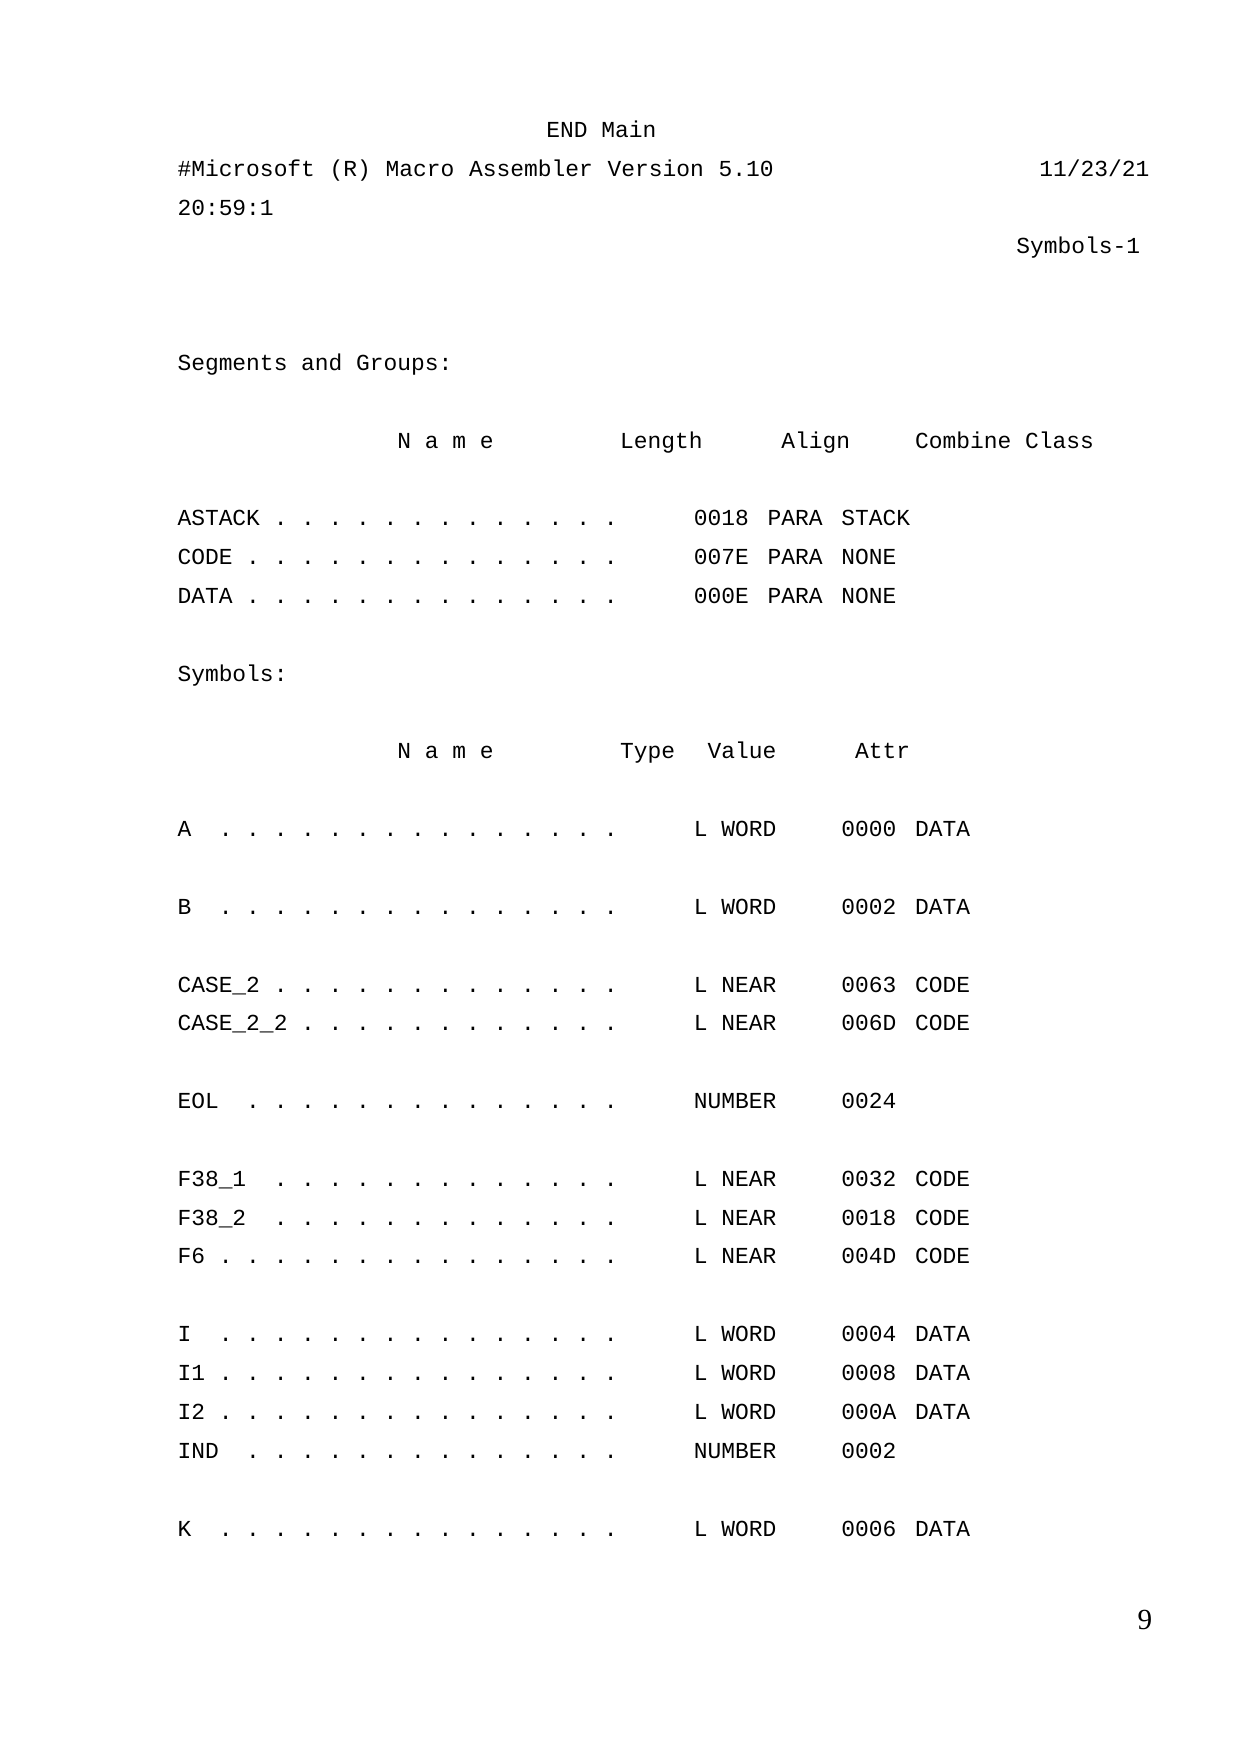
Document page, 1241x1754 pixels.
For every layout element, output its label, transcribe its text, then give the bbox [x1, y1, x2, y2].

text CASE_2 . . . . . . . . . . . . . L NEAR 0063 CODE [177, 973, 1152, 999]
text Segments and Groups: [177, 351, 1152, 377]
text CASE_2_2 . . . . . . . . . . . . L NEAR 006D CODE [177, 1012, 1152, 1038]
text K . . . . . . . . . . . . . . . L WORD 0006 DATA [177, 1517, 1152, 1543]
text DATA . . . . . . . . . . . . . . 000E PARA NONE [177, 584, 1152, 610]
text EOL . . . . . . . . . . . . . . NUMBER 0024 [177, 1089, 1152, 1115]
text A . . . . . . . . . . . . . . . L WORD 0000 DATA [177, 817, 1152, 843]
text B . . . . . . . . . . . . . . . L WORD 0002 DATA [177, 895, 1152, 921]
text N a m e Type Value Attr [177, 740, 1152, 766]
text END Main [177, 118, 1152, 144]
text F38_1 . . . . . . . . . . . . . L NEAR 0032 CODE [177, 1167, 1152, 1193]
text I2 . . . . . . . . . . . . . . . L WORD 000A DATA [177, 1400, 1152, 1426]
text I1 . . . . . . . . . . . . . . . L WORD 0008 DATA [177, 1361, 1152, 1387]
text Symbols-1 [177, 235, 1152, 261]
text Symbols: [177, 662, 1152, 688]
text ASTACK . . . . . . . . . . . . . 0018 PARA STACK [177, 507, 1152, 533]
text #Microsoft (R) Macro Assembler Version 5.10 11/23/21 20:59:1 [177, 157, 1152, 222]
text F6 . . . . . . . . . . . . . . . L NEAR 004D CODE [177, 1245, 1152, 1271]
text N a m e Length Align Combine Class [177, 429, 1152, 455]
text F38_2 . . . . . . . . . . . . . L NEAR 0018 CODE [177, 1206, 1152, 1232]
text I . . . . . . . . . . . . . . . L WORD 0004 DATA [177, 1323, 1152, 1348]
text IND . . . . . . . . . . . . . . NUMBER 0002 [177, 1439, 1152, 1465]
text CODE . . . . . . . . . . . . . . 007E PARA NONE [177, 546, 1152, 571]
